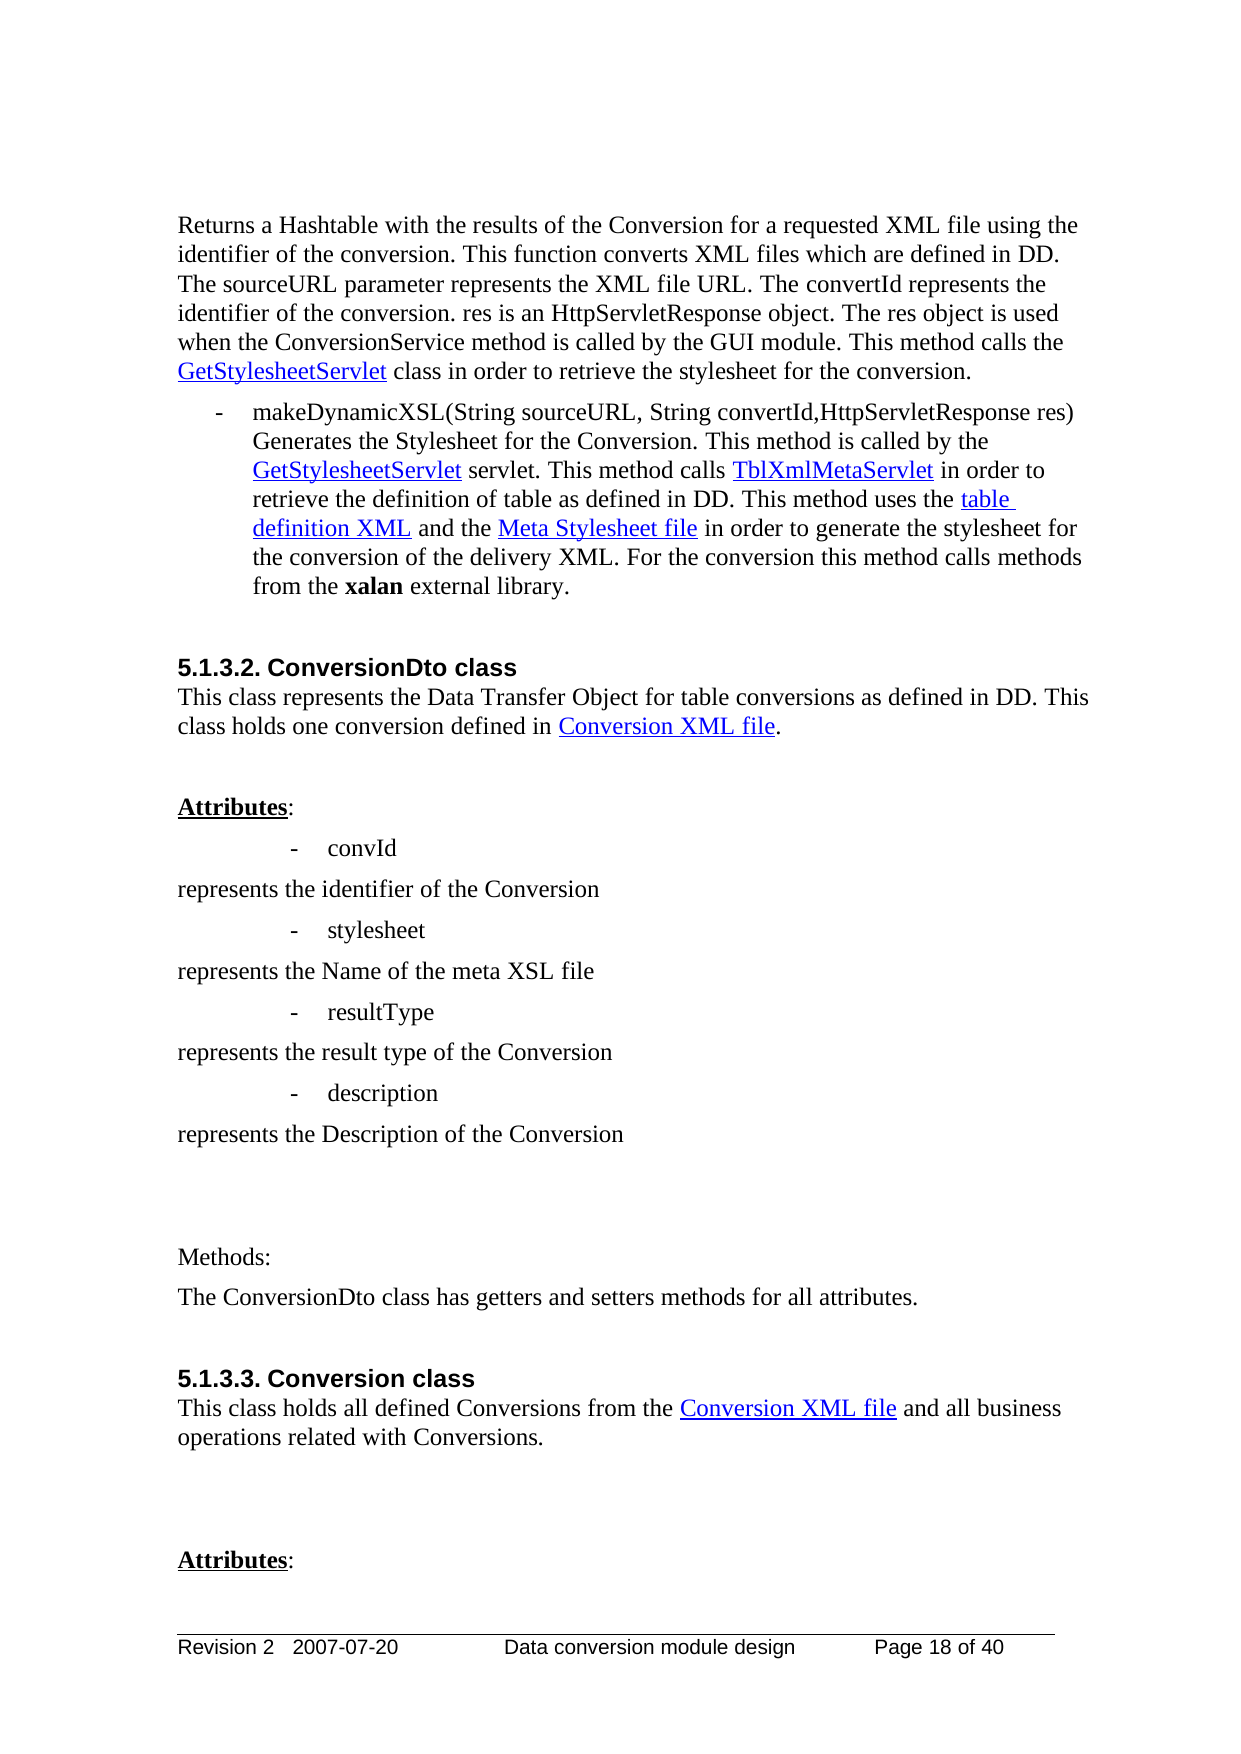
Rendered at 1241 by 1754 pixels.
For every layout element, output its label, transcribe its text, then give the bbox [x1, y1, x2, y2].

text represents the Description of the Conversion [177, 1119, 1092, 1148]
list convId [290, 833, 1092, 862]
list stylesheet [290, 915, 1092, 944]
text Attributes: [177, 1544, 1092, 1574]
list makeDynamicXSL(String sourceURL, String convertId,HttpServletResponse res) Generates the Stylesheet for the Conversion. This method is called by the GetStylesheetServlet servlet. This method calls TblXmlMetaServlet in order to retrieve the definition of table as defined in DD. This method uses the table definition XML and the Meta Stylesheet file in order to generate the stylesheet for the conversion of the delivery XML. For the conversion this method calls methods from the xalan external library. [215, 396, 1092, 600]
text Methods: [177, 1241, 1092, 1271]
subtitle ConversionDto class [177, 652, 1092, 682]
text represents the result type of the Conversion [177, 1037, 1092, 1066]
list description [290, 1078, 1092, 1107]
text This class holds all defined Conversions from the Conversion XML file and all business operations related with Conversions. [177, 1393, 1092, 1451]
text represents the Name of the meta XSL file [177, 956, 1092, 985]
text Attributes: [177, 792, 1092, 821]
text The ConversionDto class has getters and setters methods for all attributes. [177, 1282, 1092, 1311]
list resultType [290, 996, 1092, 1026]
text represents the identifier of the Conversion [177, 874, 1092, 903]
text Returns a Hashtable with the results of the Conversion for a requested XML file using the identifier of the conversion. This function converts XML files which are defined in DD. The sourceURL parameter represents the XML file URL. The convertId represents the identifier of the conversion. res is an HttpServletResponse object. The res object is used when the ConversionService method is called by the GUI module. This method calls the GetStylesheetServlet class in order to retrieve the stylesheet for the conversion. [177, 210, 1092, 385]
subtitle Conversion class [177, 1364, 1092, 1393]
text This class represents the Data Transfer Object for table conversions as defined in DD. This class holds one conversion defined in Conversion XML file. [177, 682, 1092, 740]
